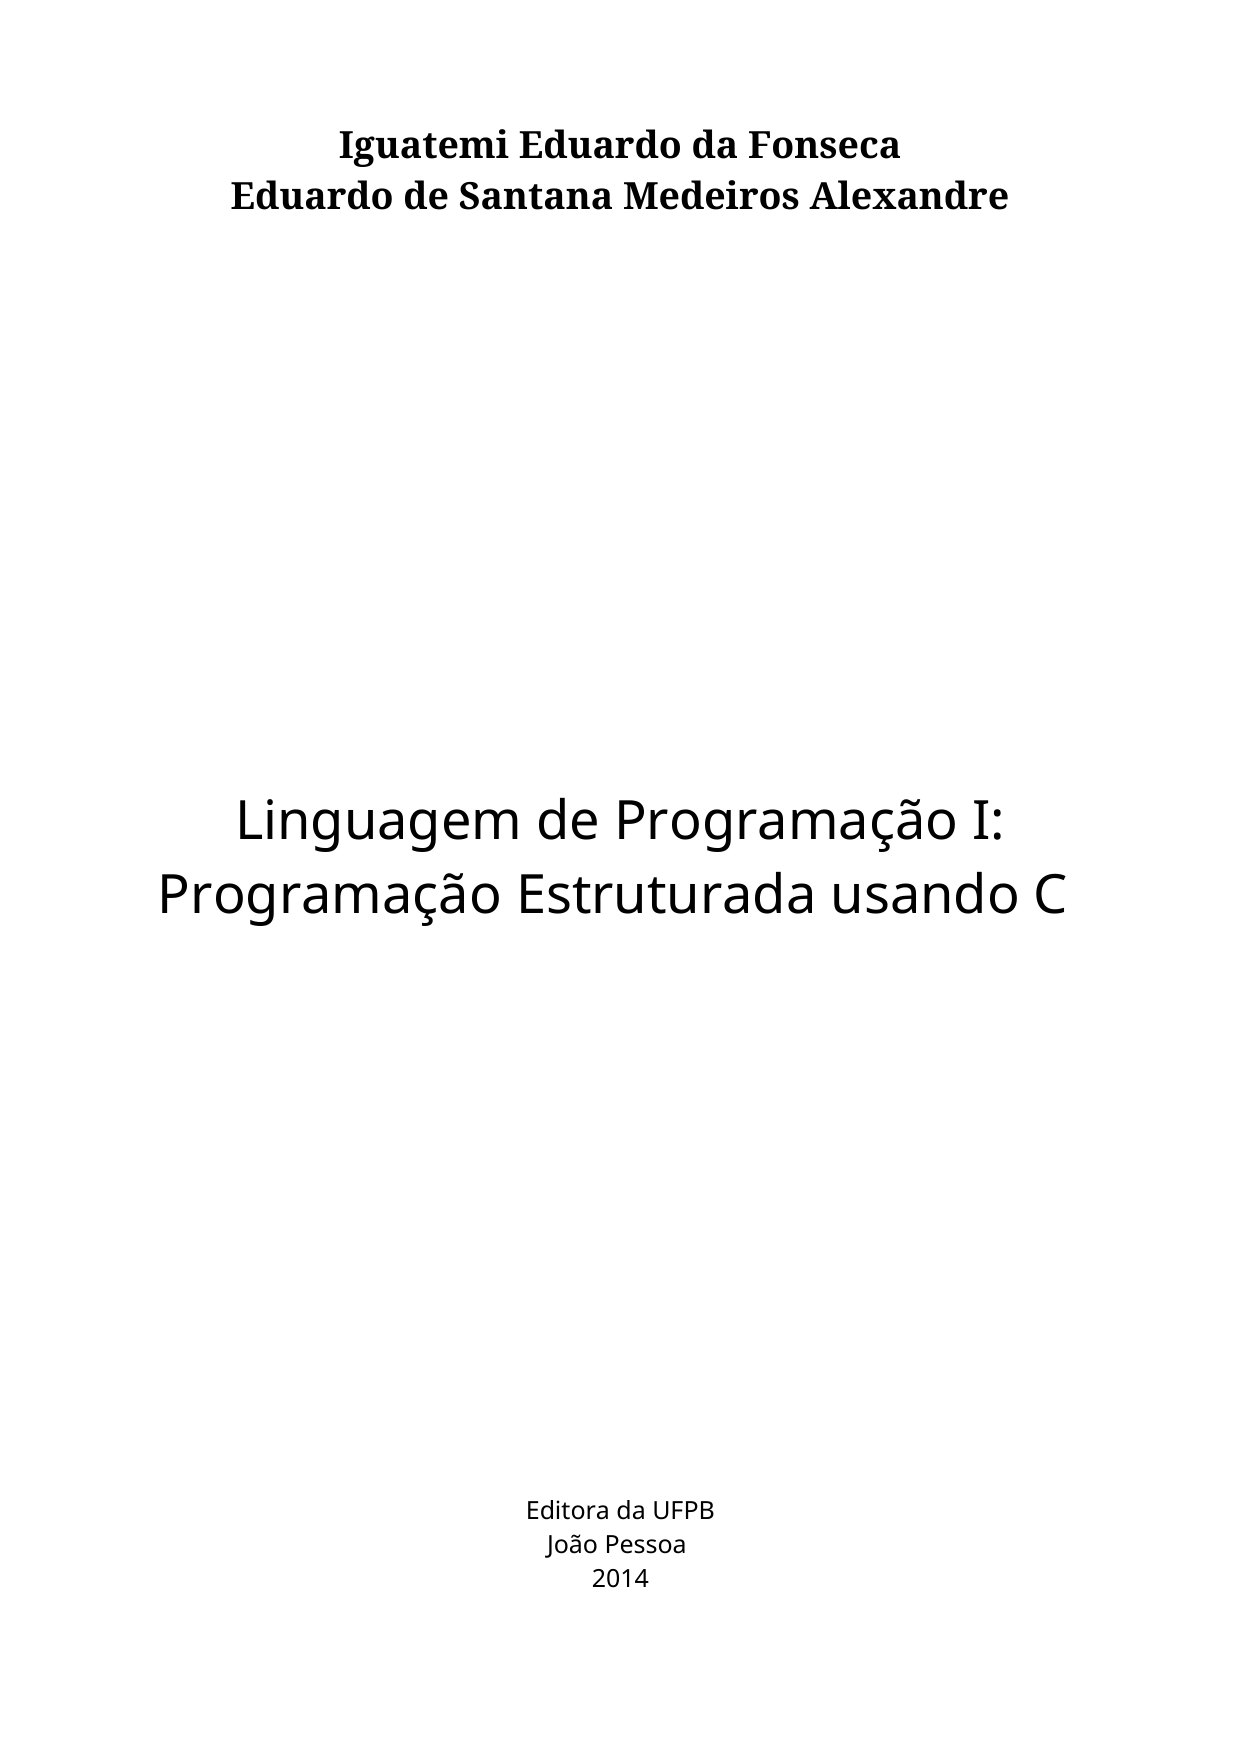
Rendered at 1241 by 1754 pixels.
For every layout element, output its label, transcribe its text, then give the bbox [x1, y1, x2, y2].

text João Pessoa [118, 1526, 1122, 1560]
text Linguagem de Programação I: [118, 782, 1122, 855]
text Programação Estruturada usando C [118, 855, 1122, 929]
text Eduardo de Santana Medeiros Alexandre [118, 169, 1122, 220]
text Editora da UFPB [118, 1492, 1122, 1526]
text 2014 [118, 1560, 1122, 1594]
text Iguatemi Eduardo da Fonseca [118, 118, 1122, 169]
